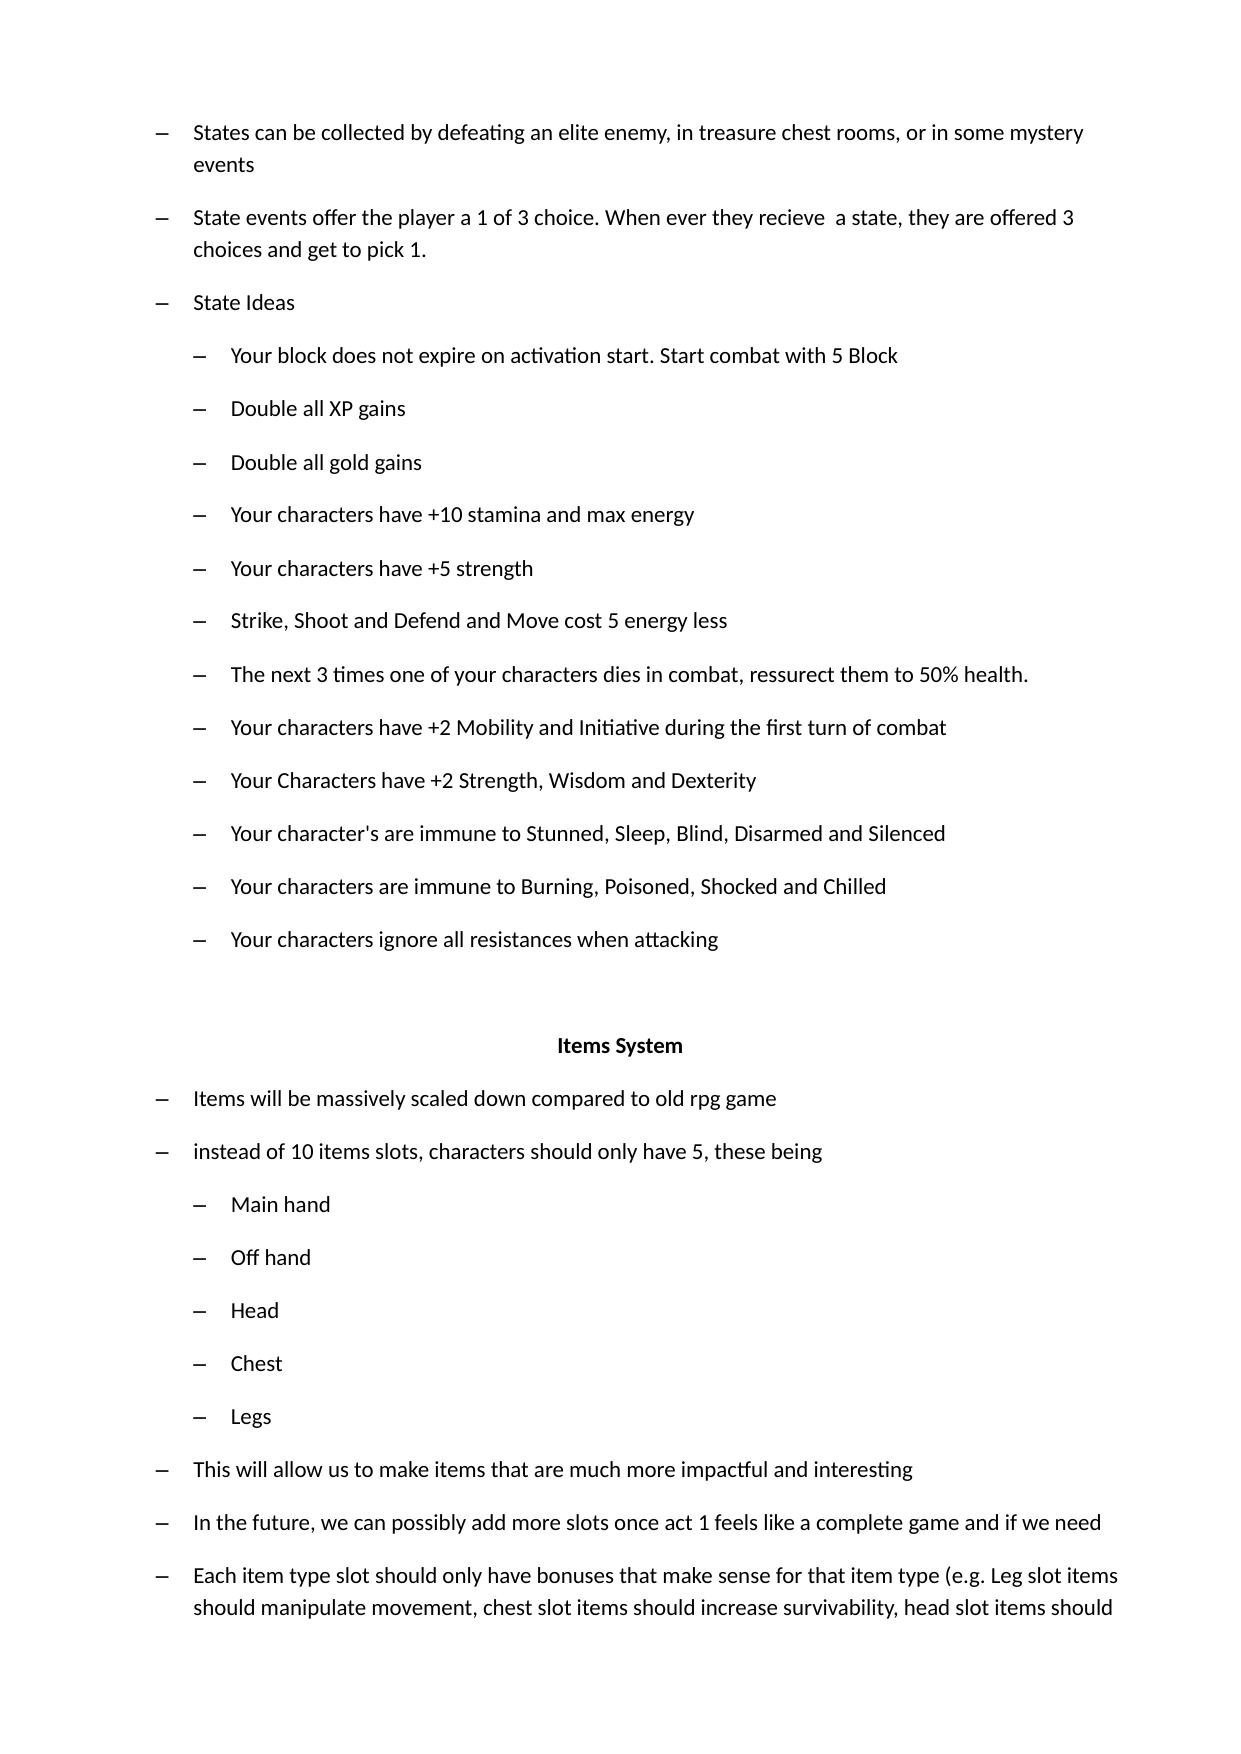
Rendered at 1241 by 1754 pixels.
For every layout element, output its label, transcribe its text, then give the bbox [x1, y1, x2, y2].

list Your block does not expire on activation start. Start combat with 5 Block [193, 342, 1122, 369]
list Your characters have +2 Mobility and Initiative during the first turn of combat [193, 713, 1122, 741]
list Head [193, 1296, 1122, 1324]
list Your characters have +10 stamina and max energy [193, 501, 1122, 529]
list The next 3 times one of your characters dies in combat, ressurect them to 50% health. [193, 660, 1122, 688]
list instead of 10 items slots, characters should only have 5, these being [156, 1137, 1122, 1165]
list Your character's are immune to Stunned, Sleep, Blind, Disarmed and Silenced [193, 819, 1122, 847]
list Chest [193, 1349, 1122, 1377]
list Your Characters have +2 Strength, Wisdom and Dexterity [193, 766, 1122, 794]
list Main hand [193, 1190, 1122, 1218]
list Legs [193, 1402, 1122, 1430]
list Off hand [193, 1243, 1122, 1271]
list State Ideas [156, 288, 1122, 317]
list In the future, we can possibly add more slots once act 1 feels like a complete game and if we need [156, 1508, 1122, 1536]
list Items will be massively scaled down compared to old rpg game [156, 1084, 1122, 1112]
list Strike, Shoot and Defend and Move cost 5 energy less [193, 607, 1122, 635]
list States can be collected by defeating an elite enemy, in treasure chest rooms, or in some mystery events [156, 118, 1122, 178]
text Items System [118, 1031, 1122, 1059]
list Your characters have +5 strength [193, 554, 1122, 582]
list Each item type slot should only have bonuses that make sense for that item type (e.g. Leg slot items should manipulate movement, chest slot items should increase survivability, head slot items should [156, 1561, 1122, 1621]
list Double all XP gains [193, 394, 1122, 423]
list Your characters are immune to Burning, Poisoned, Shocked and Chilled [193, 872, 1122, 900]
list Double all gold gains [193, 448, 1122, 476]
list Your characters ignore all resistances when attacking [193, 925, 1122, 953]
list State events offer the player a 1 of 3 choice. When ever they recieve a state, they are offered 3 choices and get to pick 1. [156, 203, 1122, 263]
list This will allow us to make items that are much more impactful and interesting [156, 1455, 1122, 1483]
